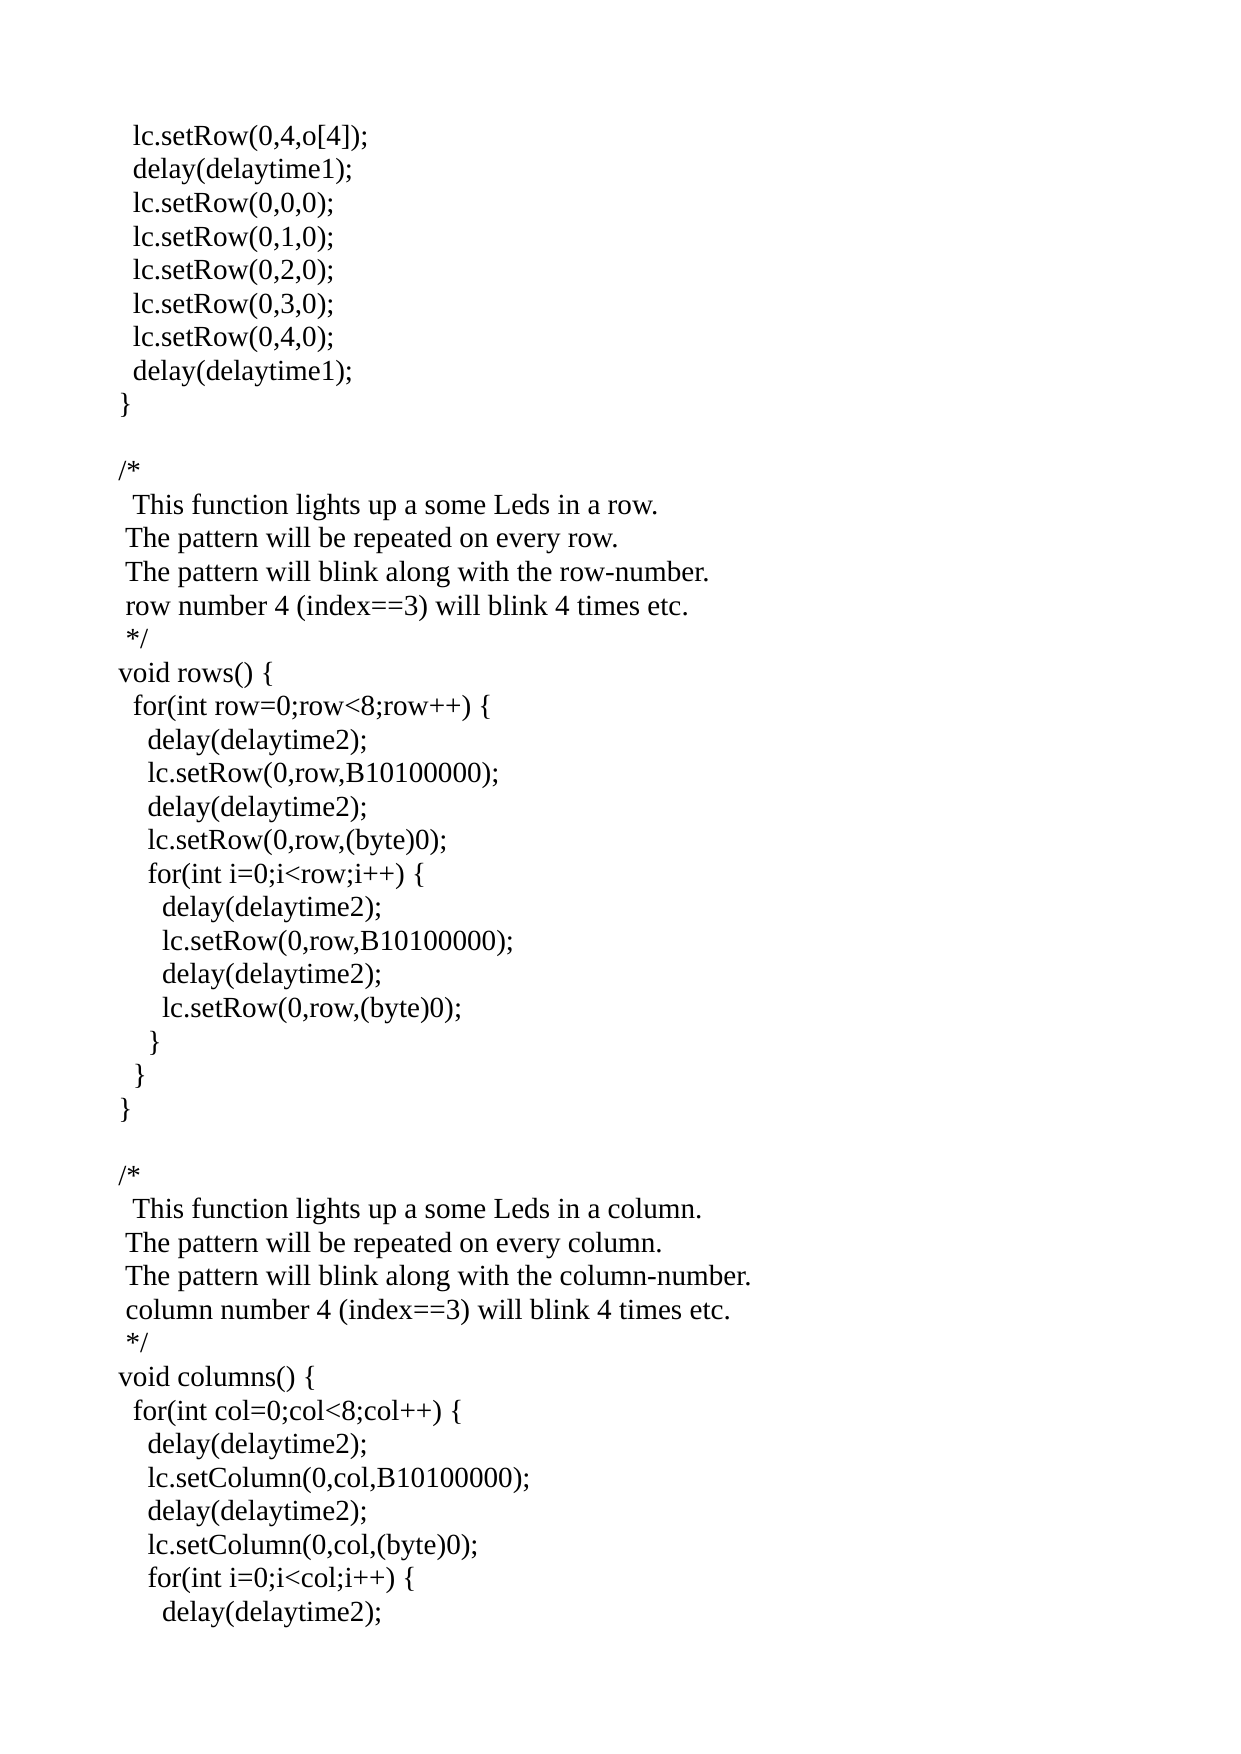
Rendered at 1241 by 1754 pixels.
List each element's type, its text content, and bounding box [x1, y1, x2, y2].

text lc.setRow(0,1,0); [118, 219, 1122, 252]
text /* [118, 453, 1122, 487]
text The pattern will be repeated on every row. [118, 521, 1122, 554]
text } [118, 1024, 1122, 1057]
text lc.setRow(0,3,0); [118, 286, 1122, 319]
text lc.setColumn(0,col,(byte)0); [118, 1527, 1122, 1560]
text /* [118, 1158, 1122, 1191]
text for(int row=0;row<8;row++) { [118, 688, 1122, 722]
text lc.setRow(0,row,(byte)0); [118, 822, 1122, 856]
text } [118, 1091, 1122, 1124]
text delay(delaytime2); [118, 889, 1122, 923]
text delay(delaytime1); [118, 353, 1122, 386]
text */ [118, 621, 1122, 655]
text lc.setRow(0,2,0); [118, 252, 1122, 286]
text delay(delaytime2); [118, 957, 1122, 990]
text lc.setRow(0,0,0); [118, 185, 1122, 219]
text delay(delaytime2); [118, 722, 1122, 755]
text for(int col=0;col<8;col++) { [118, 1393, 1122, 1426]
text } [118, 1057, 1122, 1091]
text This function lights up a some Leds in a column. [118, 1191, 1122, 1225]
text row number 4 (index==3) will blink 4 times etc. [118, 588, 1122, 621]
text lc.setRow(0,row,(byte)0); [118, 990, 1122, 1024]
text for(int i=0;i<row;i++) { [118, 856, 1122, 889]
text lc.setColumn(0,col,B10100000); [118, 1460, 1122, 1493]
text delay(delaytime1); [118, 152, 1122, 185]
text delay(delaytime2); [118, 1426, 1122, 1460]
text lc.setRow(0,4,o[4]); [118, 118, 1122, 152]
text The pattern will blink along with the row-number. [118, 554, 1122, 588]
text delay(delaytime2); [118, 1493, 1122, 1527]
text delay(delaytime2); [118, 789, 1122, 822]
text */ [118, 1326, 1122, 1359]
text lc.setRow(0,4,0); [118, 319, 1122, 353]
text The pattern will be repeated on every column. [118, 1225, 1122, 1258]
text void columns() { [118, 1359, 1122, 1393]
text lc.setRow(0,row,B10100000); [118, 755, 1122, 789]
text This function lights up a some Leds in a row. [118, 487, 1122, 521]
text for(int i=0;i<col;i++) { [118, 1560, 1122, 1594]
text void rows() { [118, 655, 1122, 688]
text The pattern will blink along with the column-number. [118, 1258, 1122, 1292]
text } [118, 386, 1122, 420]
text column number 4 (index==3) will blink 4 times etc. [118, 1292, 1122, 1326]
text delay(delaytime2); [118, 1594, 1122, 1627]
text lc.setRow(0,row,B10100000); [118, 923, 1122, 957]
